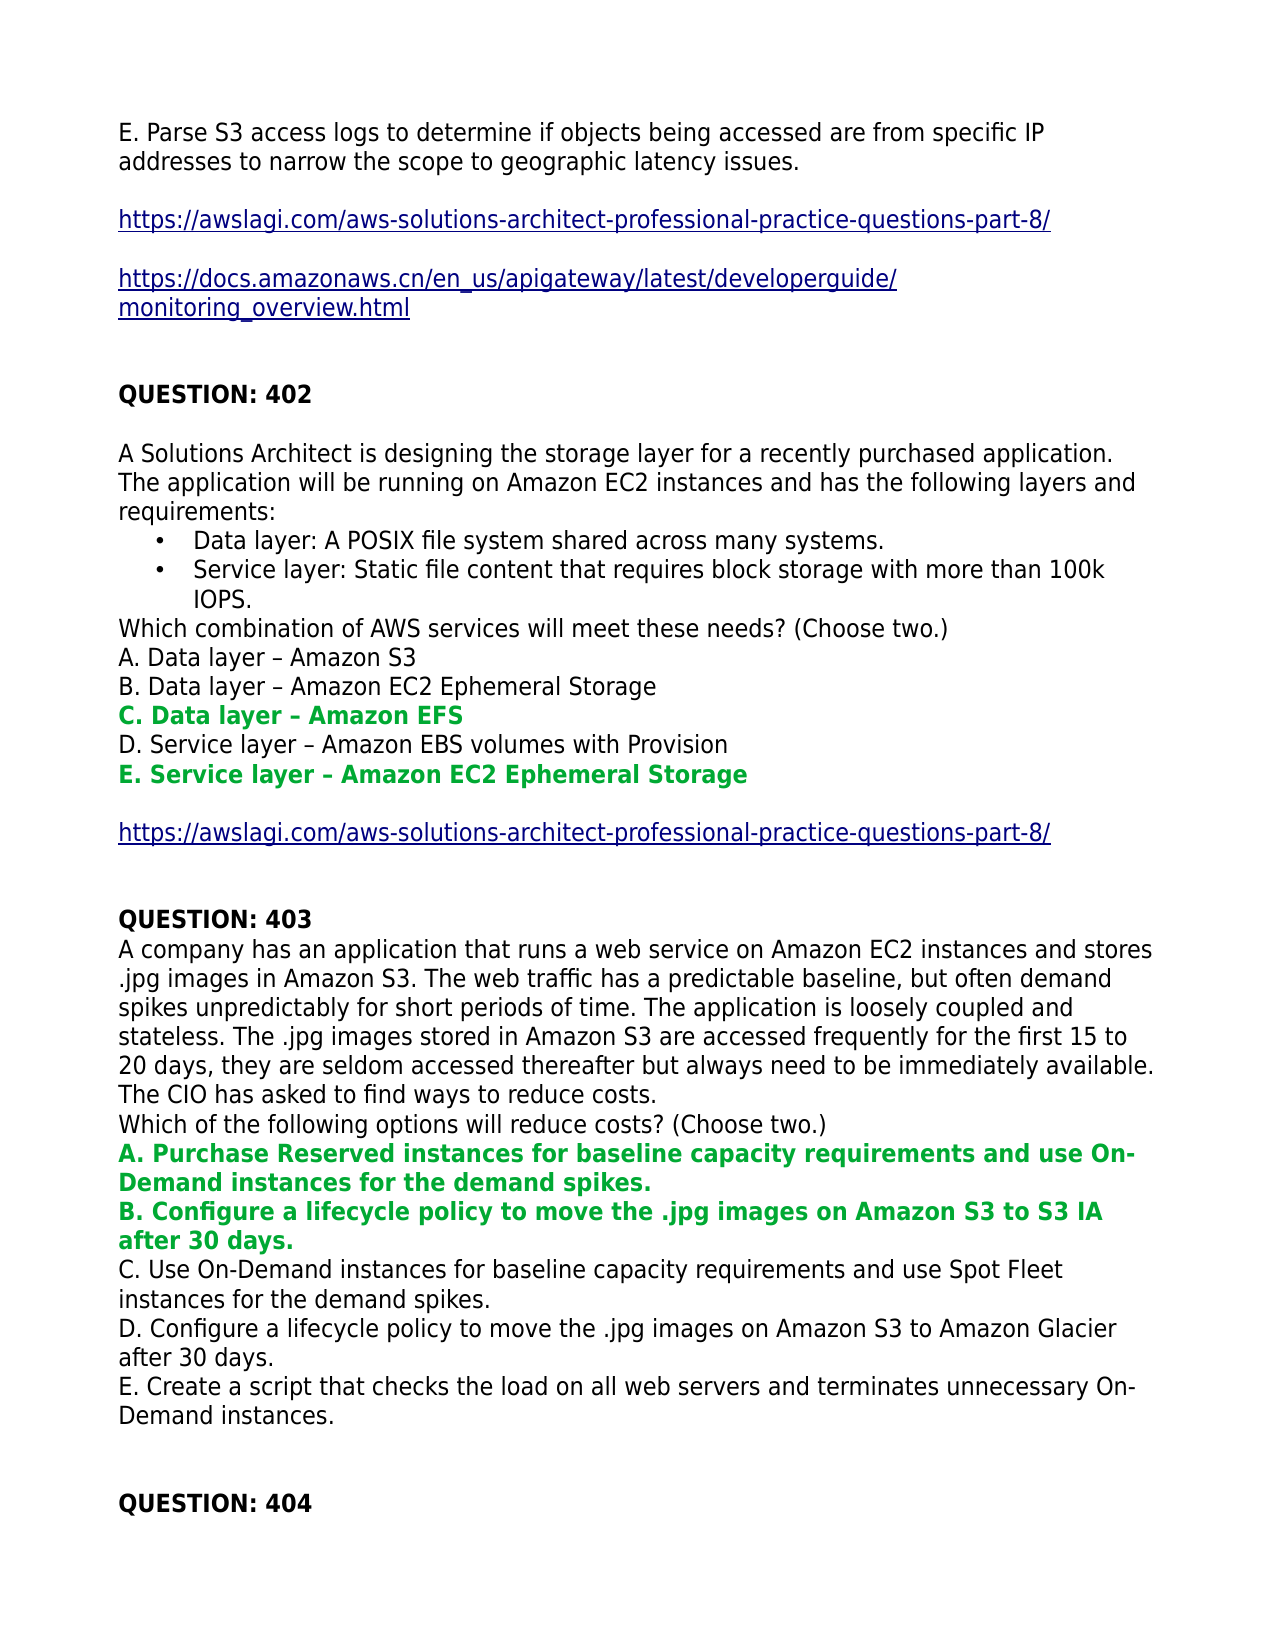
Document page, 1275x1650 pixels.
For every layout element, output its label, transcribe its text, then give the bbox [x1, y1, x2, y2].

text C. Data layer – Amazon EFS [118, 701, 1157, 731]
text E. Parse S3 access logs to determine if objects being accessed are from specific IP addresses to narrow the scope to geographic latency issues. [118, 118, 1157, 176]
text A Solutions Architect is designing the storage layer for a recently purchased application. The application will be running on Amazon EC2 instances and has the following layers and [118, 439, 1157, 497]
text QUESTION: 402 [118, 381, 1157, 410]
text requirements: [118, 497, 1157, 526]
text https://docs.amazonaws.cn/en_us/apigateway/latest/developerguide/monitoring_overview.html [118, 264, 1157, 322]
text Which combination of AWS services will meet these needs? (Choose two.) [118, 614, 1157, 643]
text A. Purchase Reserved instances for baseline capacity requirements and use On-Demand instances for the demand spikes. [118, 1139, 1157, 1197]
text E. Service layer – Amazon EC2 Ephemeral Storage [118, 760, 1157, 789]
text D. Service layer – Amazon EBS volumes with Provision [118, 731, 1157, 760]
text QUESTION: 403 [118, 906, 1157, 935]
text A company has an application that runs a web service on Amazon EC2 instances and stores [118, 935, 1157, 964]
text https://awslagi.com/aws-solutions-architect-professional-practice-questions-part-8/ [118, 206, 1157, 235]
text E. Create a script that checks the load on all web servers and terminates unnecessary On- [118, 1372, 1157, 1401]
text QUESTION: 404 [118, 1489, 1157, 1518]
text B. Data layer – Amazon EC2 Ephemeral Storage [118, 672, 1157, 701]
text A. Data layer – Amazon S3 [118, 643, 1157, 672]
text Demand instances. [118, 1401, 1157, 1431]
list Service layer: Static file content that requires block storage with more than 100k IOPS. [156, 556, 1157, 614]
list Data layer: A POSIX file system shared across many systems. [156, 526, 1157, 556]
text C. Use On-Demand instances for baseline capacity requirements and use Spot Fleet instances for the demand spikes. [118, 1256, 1157, 1314]
text https://awslagi.com/aws-solutions-architect-professional-practice-questions-part-8/ [118, 818, 1157, 847]
text D. Configure a lifecycle policy to move the .jpg images on Amazon S3 to Amazon Glacier after 30 days. [118, 1314, 1157, 1372]
text .jpg images in Amazon S3. The web traffic has a predictable baseline, but often demand spikes unpredictably for short periods of time. The application is loosely coupled and stateless. The .jpg images stored in Amazon S3 are accessed frequently for the first 15 to 20 days, they are seldom accessed thereafter but always need to be immediately available. The CIO has asked to find ways to reduce costs. [118, 964, 1157, 1110]
text B. Configure a lifecycle policy to move the .jpg images on Amazon S3 to S3 IA after 30 days. [118, 1197, 1157, 1256]
text Which of the following options will reduce costs? (Choose two.) [118, 1110, 1157, 1139]
